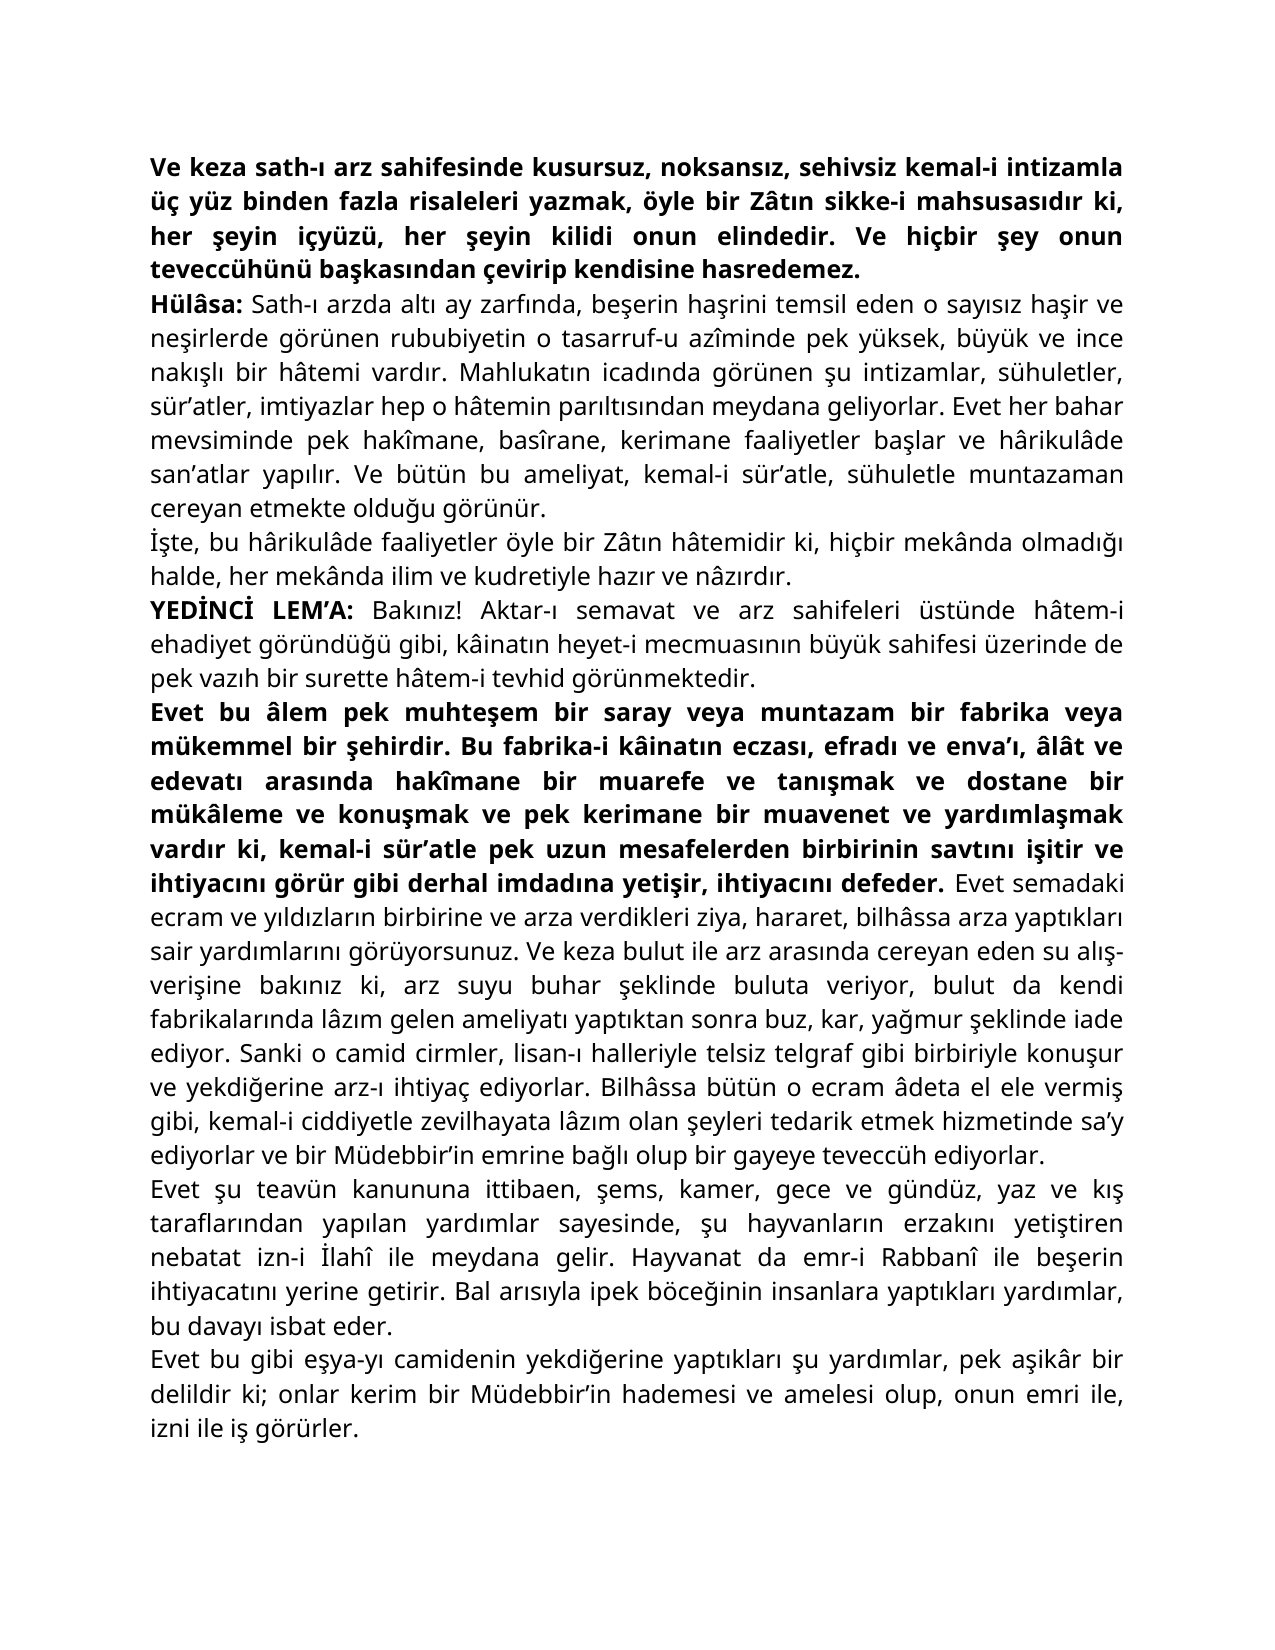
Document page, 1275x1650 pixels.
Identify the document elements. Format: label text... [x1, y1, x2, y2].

text Hülâsa: Sath-ı arzda altı ay zarfında, beşerin haşrini temsil eden o sayısız haşir ve neşirlerde görünen rububiyetin o tasarruf-u azîminde pek yüksek, büyük ve ince nakışlı bir hâtemi vardır. Mahlukatın icadında görünen şu intizamlar, sühuletler, sür’atler, imtiyazlar hep o hâtemin parıltısından meydana geliyorlar. Evet her bahar mevsiminde pek hakîmane, basîrane, kerimane faaliyetler başlar ve hârikulâde san’atlar yapılır. Ve bütün bu ameliyat, kemal-i sür’atle, sühuletle muntazaman cereyan etmekte olduğu görünür. [150, 286, 1125, 525]
text İşte, bu hârikulâde faaliyetler öyle bir Zâtın hâtemidir ki, hiçbir mekânda olmadığı halde, her mekânda ilim ve kudretiyle hazır ve nâzırdır. [150, 525, 1125, 593]
text Evet bu âlem pek muhteşem bir saray veya muntazam bir fabrika veya mükemmel bir şehirdir. Bu fabrika-i kâinatın eczası, efradı ve enva’ı, âlât ve edevatı arasında hakîmane bir muarefe ve tanışmak ve dostane bir mükâleme ve konuşmak ve pek kerimane bir muavenet ve yardımlaşmak vardır ki, kemal-i sür’atle pek uzun mesafelerden birbirinin savtını işitir ve ihtiyacını görür gibi derhal imdadına yetişir, ihtiyacını defeder. Evet semadaki ecram ve yıldızların birbirine ve arza verdikleri ziya, hararet, bilhâssa arza yaptıkları sair yardımlarını görüyorsunuz. Ve keza bulut ile arz arasında cereyan eden su alış-verişine bakınız ki, arz suyu buhar şeklinde buluta veriyor, bulut da kendi fabrikalarında lâzım gelen ameliyatı yaptıktan sonra buz, kar, yağmur şeklinde iade ediyor. Sanki o camid cirmler, lisan-ı halleriyle telsiz telgraf gibi birbiriyle konuşur ve yekdiğerine arz-ı ihtiyaç ediyorlar. Bilhâssa bütün o ecram âdeta el ele vermiş gibi, kemal-i ciddiyetle zevilhayata lâzım olan şeyleri tedarik etmek hizmetinde sa’y ediyorlar ve bir Müdebbir’in emrine bağlı olup bir gayeye teveccüh ediyorlar. [150, 695, 1125, 1172]
text YEDİNCİ LEM’A: Bakınız! Aktar-ı semavat ve arz sahifeleri üstünde hâtem-i ehadiyet göründüğü gibi, kâinatın heyet-i mecmuasının büyük sahifesi üzerinde de pek vazıh bir surette hâtem-i tevhid görünmektedir. [150, 593, 1125, 695]
text Evet bu gibi eşya-yı camidenin yekdiğerine yaptıkları şu yardımlar, pek aşikâr bir delildir ki; onlar kerim bir Müdebbir’in hademesi ve amelesi olup, onun emri ile, izni ile iş görürler. [150, 1342, 1125, 1444]
text Ve keza sath-ı arz sahifesinde kusursuz, noksansız, sehivsiz kemal-i intizamla üç yüz binden fazla risaleleri yazmak, öyle bir Zâtın sikke-i mahsusasıdır ki, her şeyin içyüzü, her şeyin kilidi onun elindedir. Ve hiçbir şey onun teveccühünü başkasından çevirip kendisine hasredemez. [150, 150, 1125, 286]
text Evet şu teavün kanununa ittibaen, şems, kamer, gece ve gündüz, yaz ve kış taraflarından yapılan yardımlar sayesinde, şu hayvanların erzakını yetiştiren nebatat izn-i İlahî ile meydana gelir. Hayvanat da emr-i Rabbanî ile beşerin ihtiyacatını yerine getirir. Bal arısıyla ipek böceğinin insanlara yaptıkları yardımlar, bu davayı isbat eder. [150, 1172, 1125, 1342]
